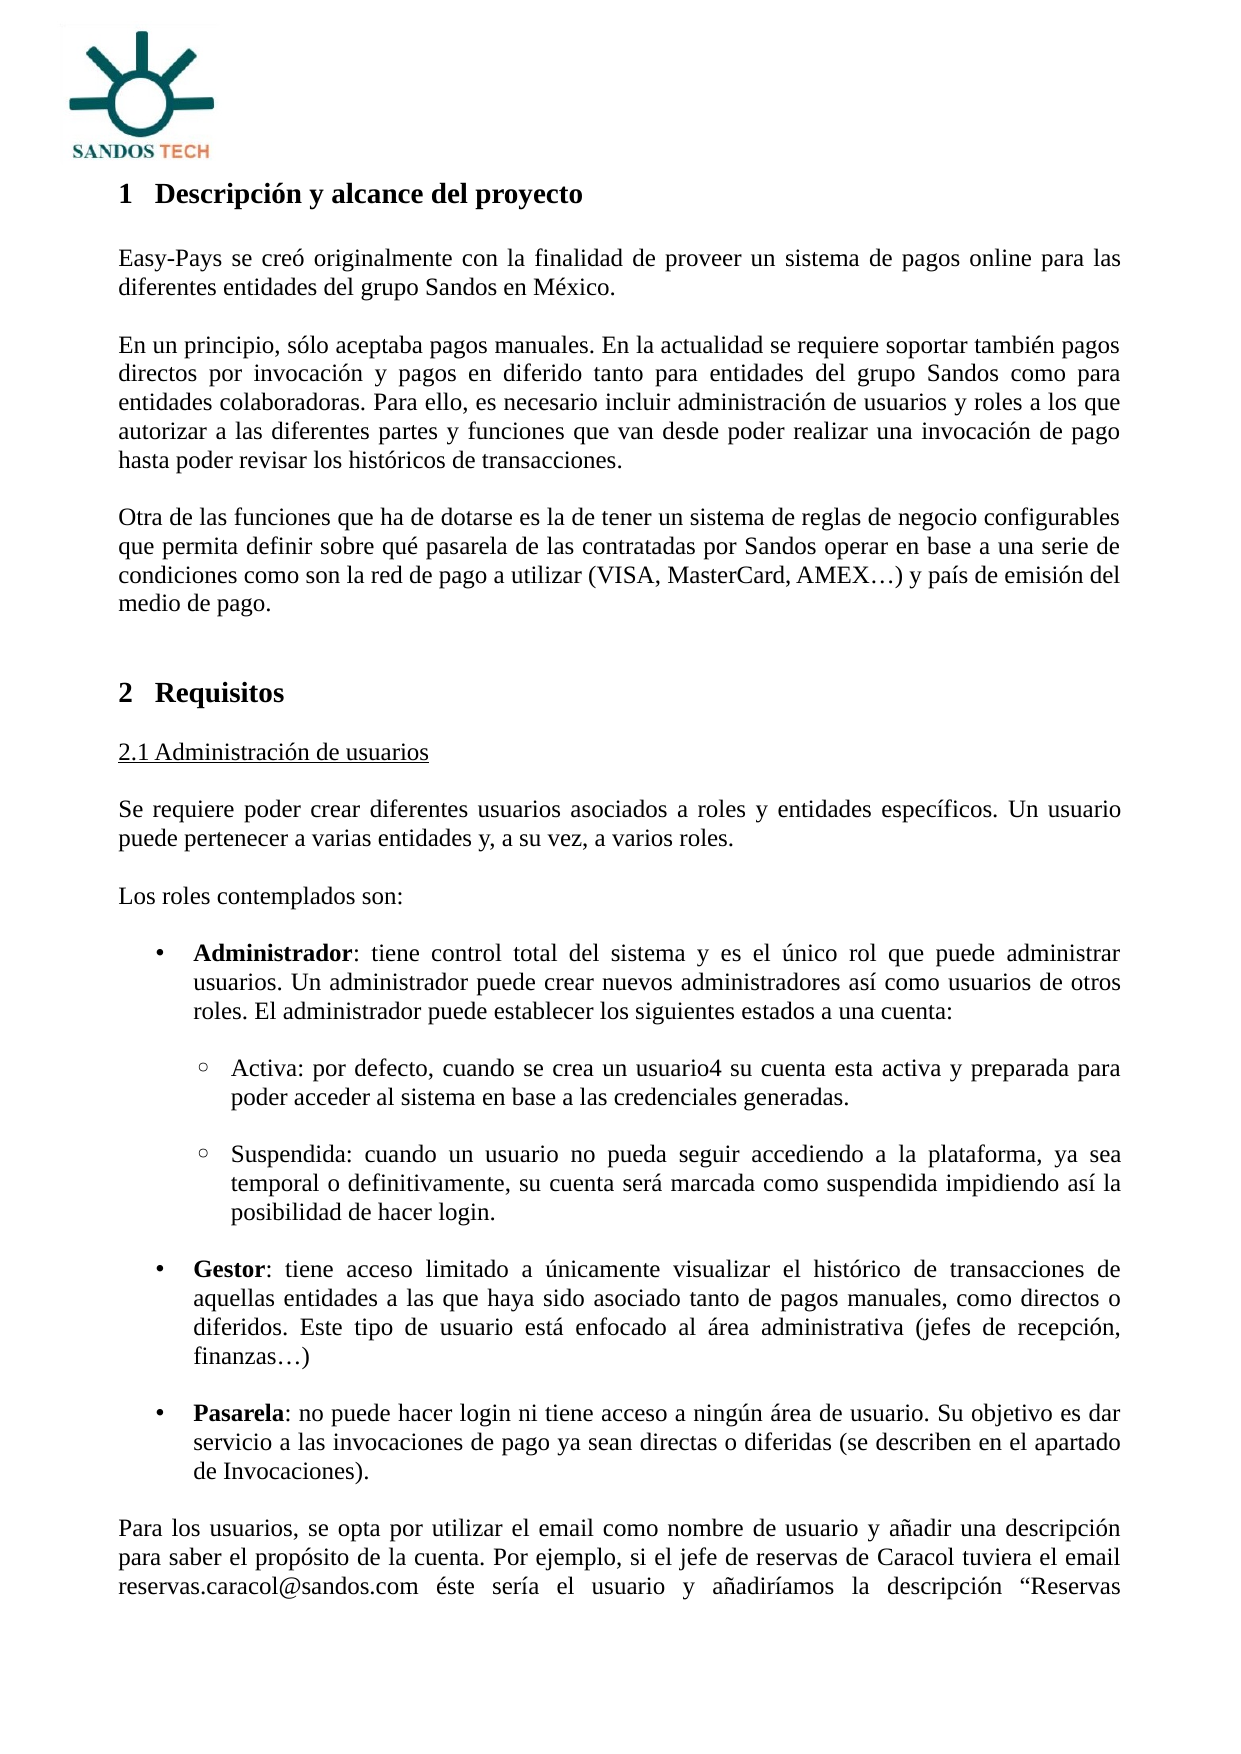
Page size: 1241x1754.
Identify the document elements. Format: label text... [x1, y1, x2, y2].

text Otra de las funciones que ha de dotarse es la de tener un sistema de reglas de negocio configurables que permita definir sobre qué pasarela de las contratadas por Sandos operar en base a una serie de condiciones como son la red de pago a utilizar (VISA, MasterCard, AMEX…) y país de emisión del medio de pago. [118, 502, 1122, 617]
list Pasarela: no puede hacer login ni tiene acceso a ningún área de usuario. Su objetivo es dar servicio a las invocaciones de pago ya sean directas o diferidas (se describen en el apartado de Invocaciones). [156, 1398, 1122, 1484]
list Administrador: tiene control total del sistema y es el único rol que puede administrar usuarios. Un administrador puede crear nuevos administradores así como usuarios de otros roles. El administrador puede establecer los siguientes estados a una cuenta: [156, 938, 1122, 1024]
picture [50, 21, 228, 176]
text Easy-Pays se creó originalmente con la finalidad de proveer un sistema de pagos online para las diferentes entidades del grupo Sandos en México. [118, 243, 1122, 301]
list Activa: por defecto, cuando se crea un usuario4 su cuenta esta activa y preparada para poder acceder al sistema en base a las credenciales generadas. [193, 1053, 1122, 1111]
text 2.1 Administración de usuarios [118, 737, 1122, 766]
list Gestor: tiene acceso limitado a únicamente visualizar el histórico de transacciones de aquellas entidades a las que haya sido asociado tanto de pagos manuales, como directos o diferidos. Este tipo de usuario está enfocado al área administrativa (jefes de recepción, finanzas…) [156, 1254, 1122, 1369]
text Se requiere poder crear diferentes usuarios asociados a roles y entidades específicos. Un usuario puede pertenecer a varias entidades y, a su vez, a varios roles. [118, 794, 1122, 852]
text En un principio, sólo aceptaba pagos manuales. En la actualidad se requiere soportar también pagos directos por invocación y pagos en diferido tanto para entidades del grupo Sandos como para entidades colaboradoras. Para ello, es necesario incluir administración de usuarios y roles a los que autorizar a las diferentes partes y funciones que van desde poder realizar una invocación de pago hasta poder revisar los históricos de transacciones. [118, 330, 1122, 473]
text Para los usuarios, se opta por utilizar el email como nombre de usuario y añadir una descripción para saber el propósito de la cuenta. Por ejemplo, si el jefe de reservas de Caracol tuviera el email reservas.caracol@sandos.com éste sería el usuario y añadiríamos la descripción “Reservas [118, 1513, 1122, 1599]
list Suspendida: cuando un usuario no pueda seguir accediendo a la plataforma, ya sea temporal o definitivamente, su cuenta será marcada como suspendida impidiendo así la posibilidad de hacer login. [193, 1139, 1122, 1226]
text 1 Descripción y alcance del proyecto [118, 176, 1122, 210]
text 2 Requisitos [118, 675, 1122, 708]
text Los roles contemplados son: [118, 881, 1122, 909]
